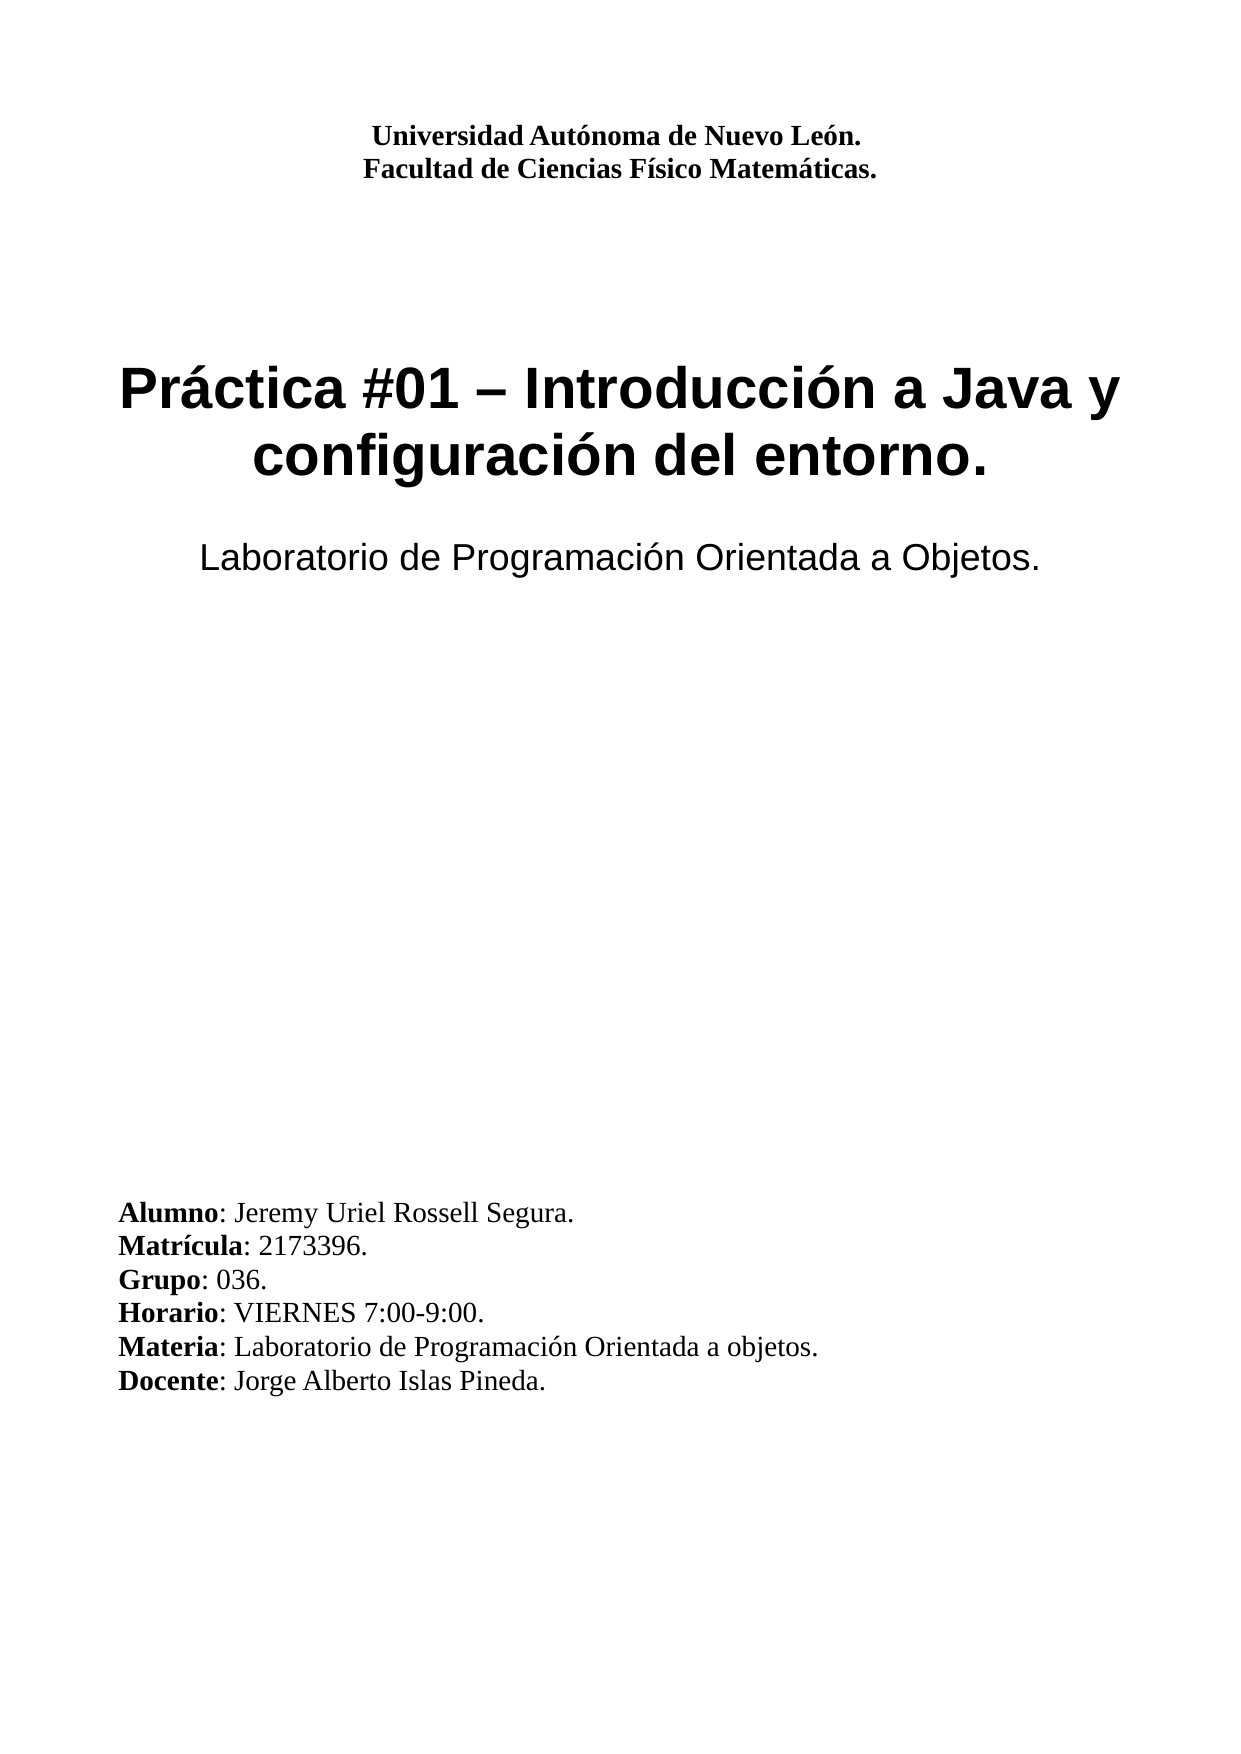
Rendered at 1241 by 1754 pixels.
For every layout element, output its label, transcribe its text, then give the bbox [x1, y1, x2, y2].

text Horario: VIERNES 7:00-9:00. [118, 1296, 1122, 1329]
text Alumno: Jeremy Uriel Rossell Segura. [118, 1195, 1122, 1228]
text Matrícula: 2173396. [118, 1228, 1122, 1262]
text Materia: Laboratorio de Programación Orientada a objetos. [118, 1329, 1122, 1363]
text Grupo: 036. [118, 1262, 1122, 1296]
subtitle Laboratorio de Programación Orientada a Objetos. [118, 536, 1122, 579]
text Facultad de Ciencias Físico Matemáticas. [118, 152, 1122, 185]
text Universidad Autónoma de Nuevo León. [118, 118, 1122, 152]
text Docente: Jorge Alberto Islas Pineda. [118, 1363, 1122, 1396]
title Práctica #01 – Introducción a Java y configuración del entorno. [118, 354, 1122, 488]
